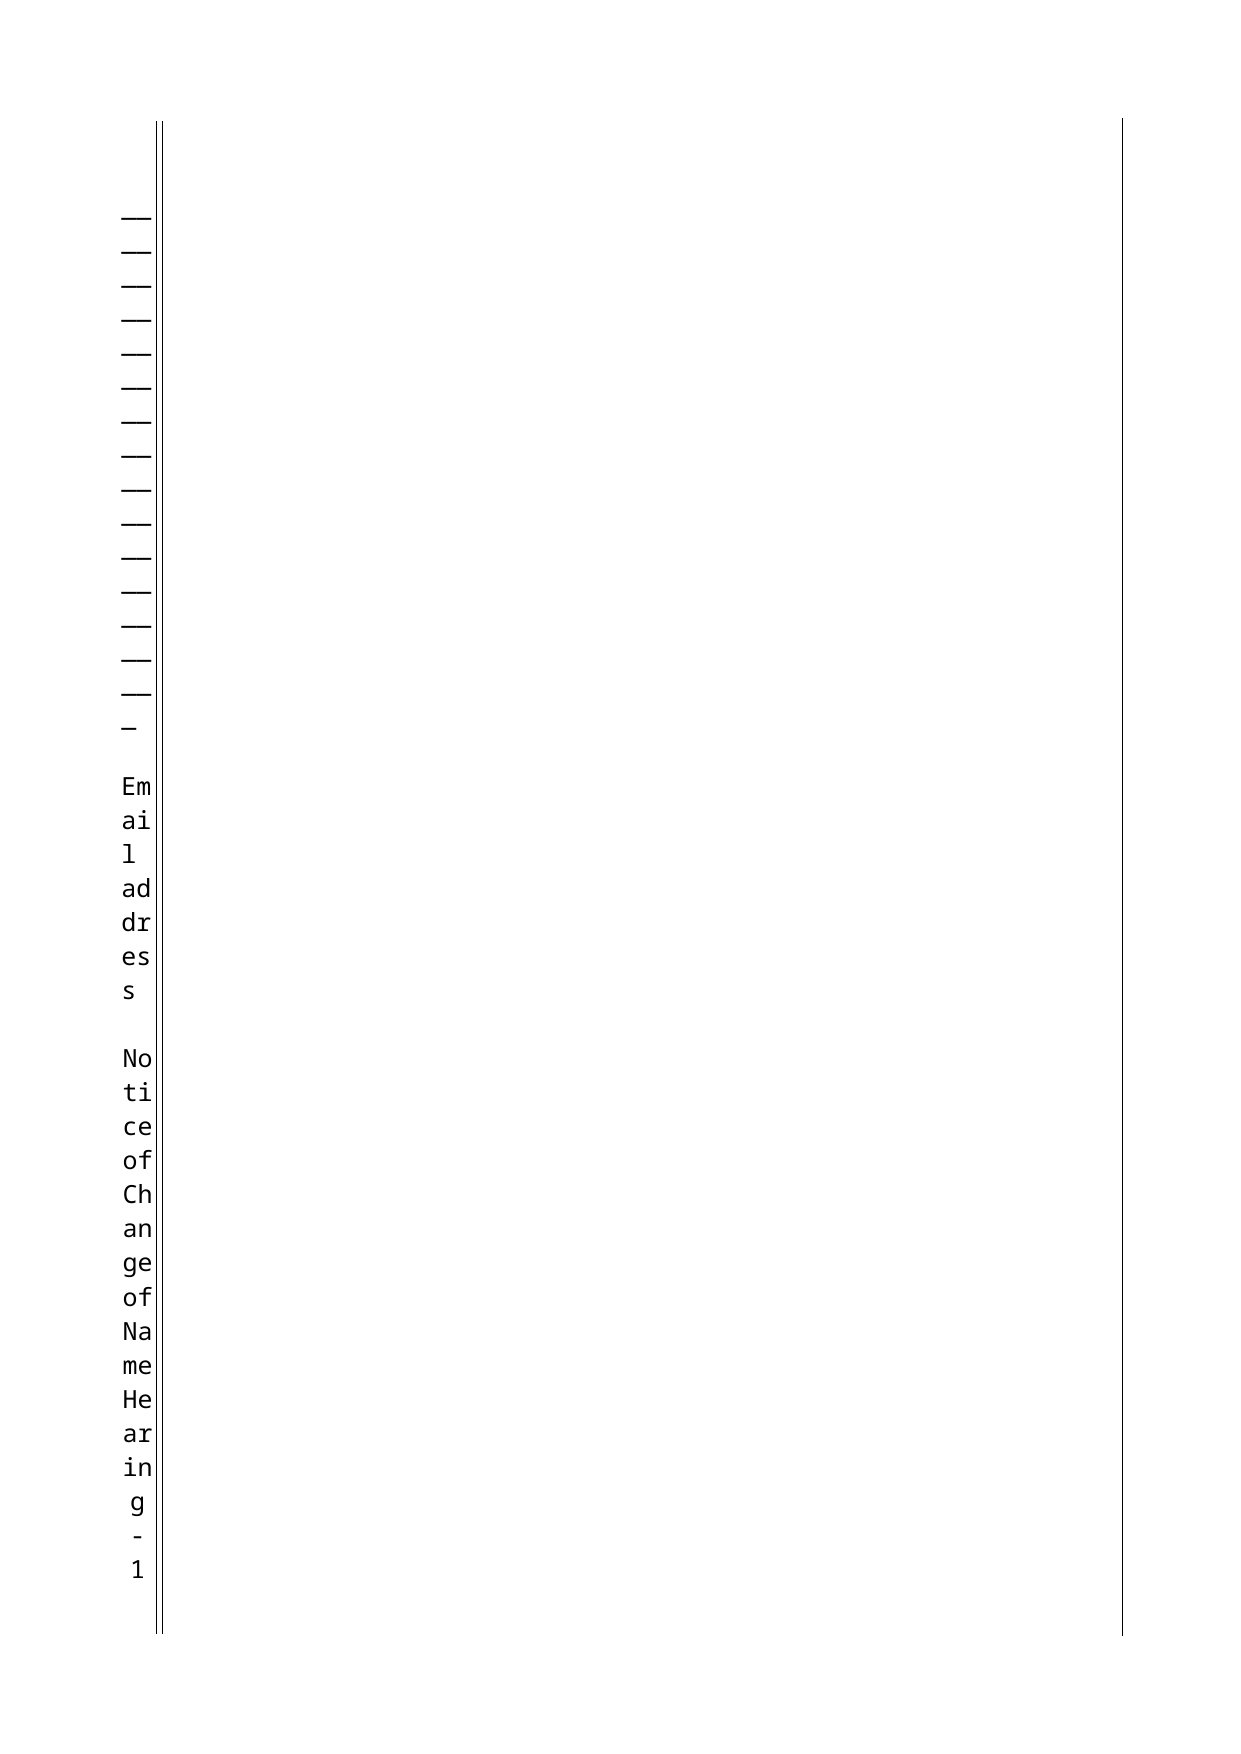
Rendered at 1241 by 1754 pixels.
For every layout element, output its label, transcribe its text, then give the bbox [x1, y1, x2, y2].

text Email address [121, 734, 154, 1007]
text _______________________________ [121, 155, 154, 734]
text Notice of Change of Name Hearing - 1 [121, 1041, 154, 1586]
